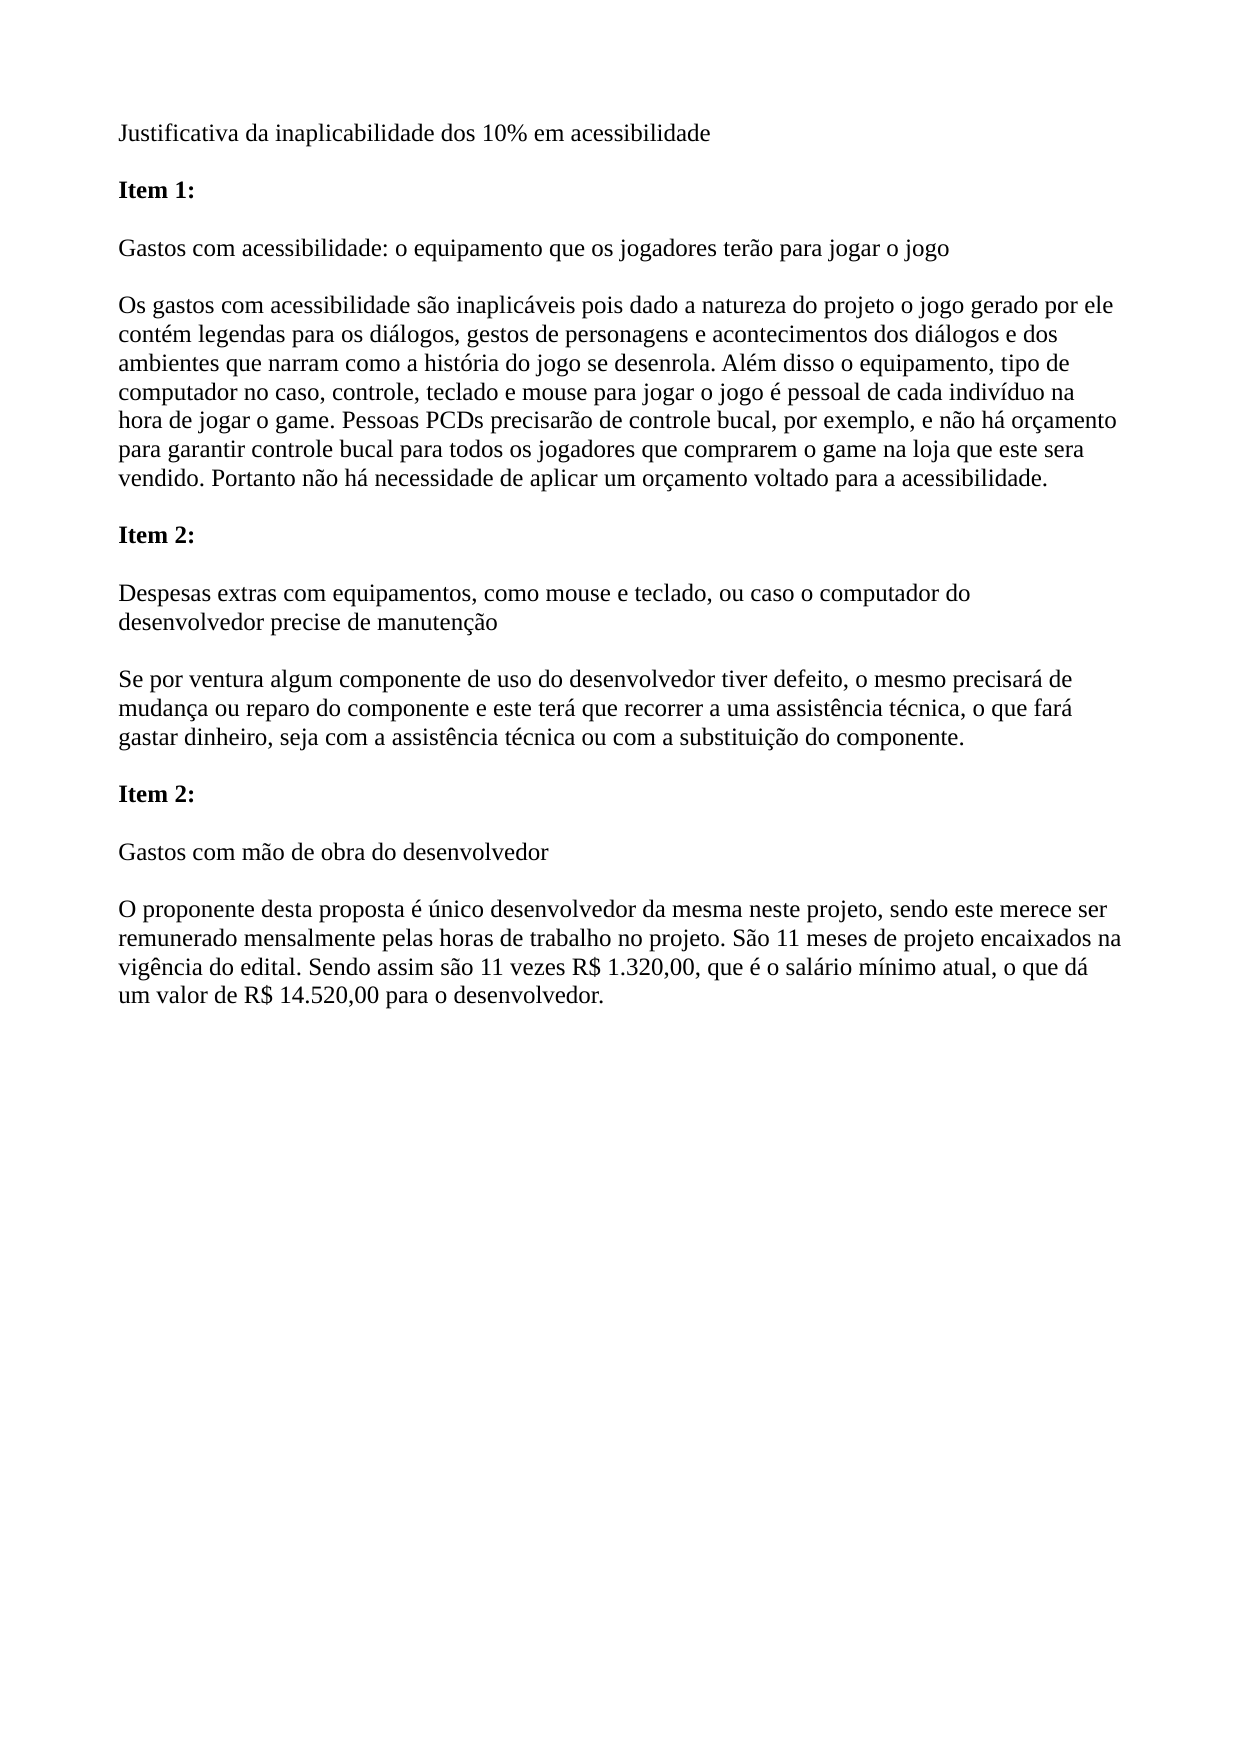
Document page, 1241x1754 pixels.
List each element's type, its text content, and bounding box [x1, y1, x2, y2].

text Despesas extras com equipamentos, como mouse e teclado, ou caso o computador do desenvolvedor precise de manutenção [118, 578, 1122, 636]
text Os gastos com acessibilidade são inaplicáveis pois dado a natureza do projeto o jogo gerado por ele contém legendas para os diálogos, gestos de personagens e acontecimentos dos diálogos e dos ambientes que narram como a história do jogo se desenrola. Além disso o equipamento, tipo de computador no caso, controle, teclado e mouse para jogar o jogo é pessoal de cada indivíduo na hora de jogar o game. Pessoas PCDs precisarão de controle bucal, por exemplo, e não há orçamento para garantir controle bucal para todos os jogadores que comprarem o game na loja que este sera vendido. Portanto não há necessidade de aplicar um orçamento voltado para a acessibilidade. [118, 291, 1122, 492]
text Item 1: [118, 176, 1122, 204]
text O proponente desta proposta é único desenvolvedor da mesma neste projeto, sendo este merece ser remunerado mensalmente pelas horas de trabalho no projeto. São 11 meses de projeto encaixados na vigência do edital. Sendo assim são 11 vezes R$ 1.320,00, que é o salário mínimo atual, o que dá um valor de R$ 14.520,00 para o desenvolvedor. [118, 894, 1122, 1009]
text Item 2: [118, 521, 1122, 549]
text Gastos com acessibilidade: o equipamento que os jogadores terão para jogar o jogo [118, 233, 1122, 262]
text Item 2: [118, 779, 1122, 808]
text Justificativa da inaplicabilidade dos 10% em acessibilidade [118, 118, 1122, 147]
text Gastos com mão de obra do desenvolvedor [118, 837, 1122, 866]
text Se por ventura algum componente de uso do desenvolvedor tiver defeito, o mesmo precisará de mudança ou reparo do componente e este terá que recorrer a uma assistência técnica, o que fará gastar dinheiro, seja com a assistência técnica ou com a substituição do componente. [118, 664, 1122, 751]
